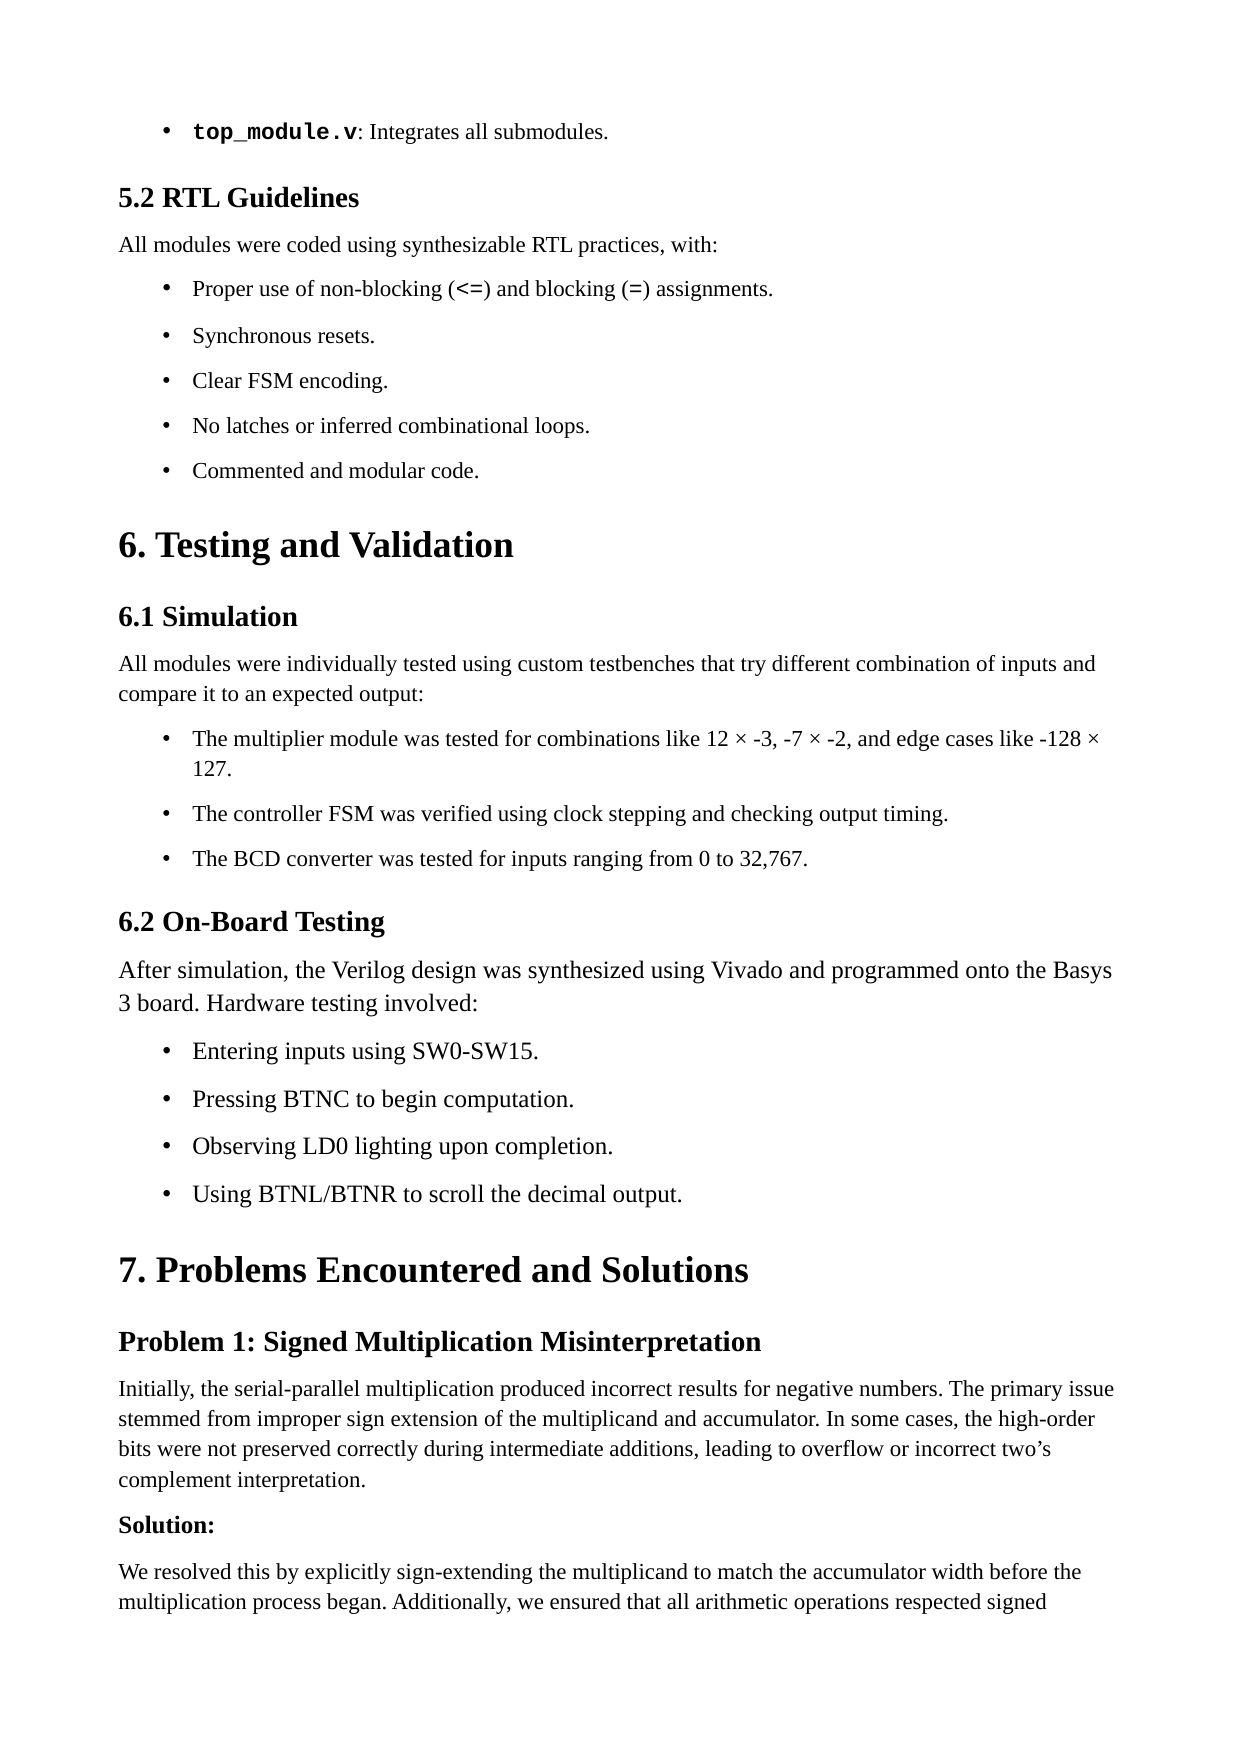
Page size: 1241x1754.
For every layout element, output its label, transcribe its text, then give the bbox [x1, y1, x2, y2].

text Initially, the serial-parallel multiplication produced incorrect results for negative numbers. The primary issue stemmed from improper sign extension of the multiplicand and accumulator. In some cases, the high-order bits were not preserved correctly during intermediate additions, leading to overflow or incorrect two’s complement interpretation. [118, 1375, 1122, 1492]
list Commented and modular code. [162, 457, 1122, 483]
list Using BTNL/BTNR to scroll the decimal output. [162, 1179, 1122, 1208]
subtitle 6. Testing and Validation [118, 522, 1122, 566]
subtitle 5.2 RTL Guidelines [118, 180, 1122, 213]
text All modules were coded using synthesizable RTL practices, with: [118, 231, 1122, 257]
list No latches or inferred combinational loops. [162, 412, 1122, 438]
subtitle 6.2 On-Board Testing [118, 904, 1122, 938]
list Proper use of non-blocking (<=) and blocking (=) assignments. [162, 276, 1122, 304]
list Clear FSM encoding. [162, 367, 1122, 394]
subtitle Problem 1: Signed Multiplication Misinterpretation [118, 1324, 1122, 1357]
list Observing LD0 lighting upon completion. [162, 1131, 1122, 1160]
text All modules were individually tested using custom testbenches that try different combination of inputs and compare it to an expected output: [118, 650, 1122, 707]
list Pressing BTNC to begin computation. [162, 1084, 1122, 1112]
list top_module.v: Integrates all submodules. [162, 118, 1122, 146]
subtitle 6.1 Simulation [118, 599, 1122, 633]
list Entering inputs using SW0-SW15. [162, 1036, 1122, 1065]
list The multiplier module was tested for combinations like 12 × -3, -7 × -2, and edge cases like -128 × 127. [162, 725, 1122, 782]
subtitle 7. Problems Encountered and Solutions [118, 1247, 1122, 1290]
list Synchronous resets. [162, 322, 1122, 349]
text Solution: [118, 1510, 1122, 1539]
text We resolved this by explicitly sign-extending the multiplicand to match the accumulator width before the multiplication process began. Additionally, we ensured that all arithmetic operations respected signed [118, 1558, 1122, 1614]
list The BCD converter was tested for inputs ranging from 0 to 32,767. [162, 845, 1122, 871]
text After simulation, the Verilog design was synthesized using Vivado and programmed onto the Basys 3 board. Hardware testing involved: [118, 955, 1122, 1017]
list The controller FSM was verified using clock stepping and checking output timing. [162, 800, 1122, 827]
